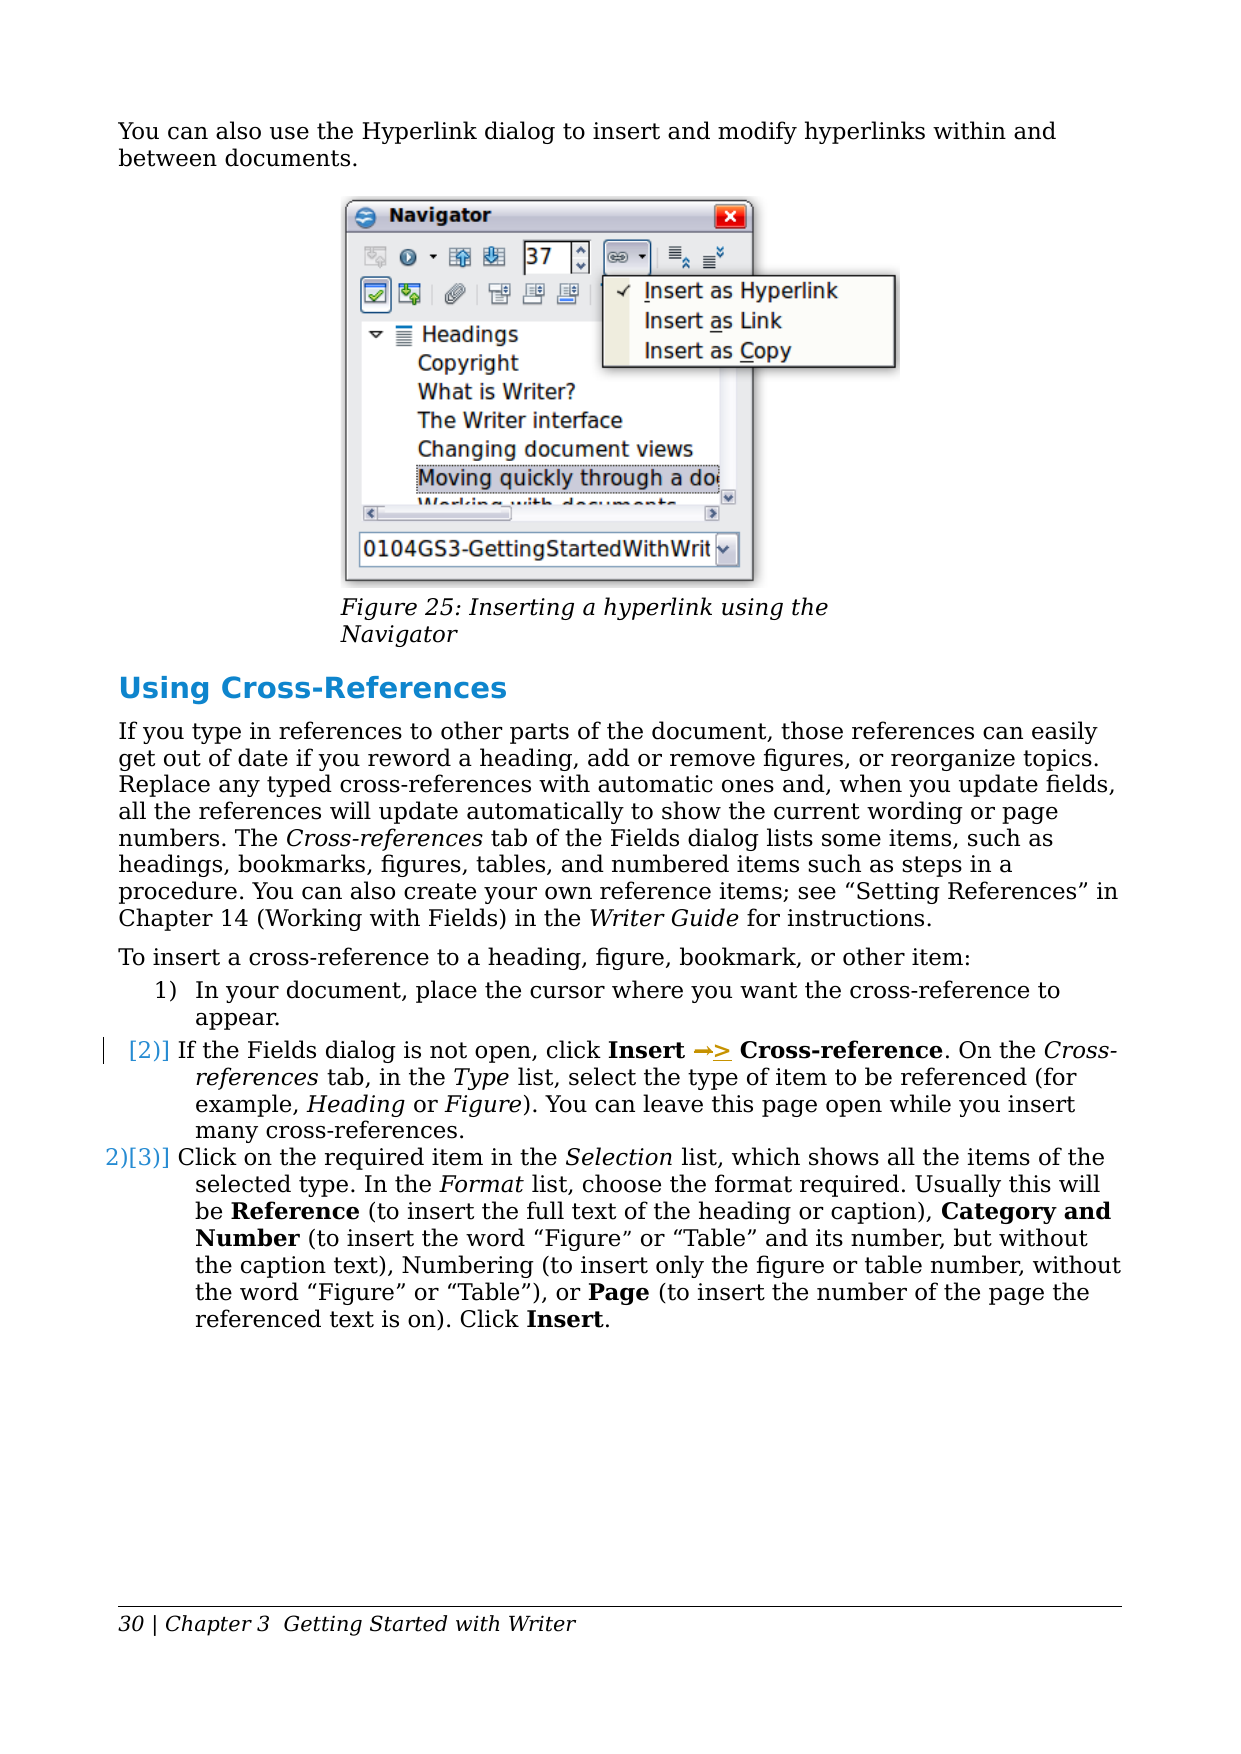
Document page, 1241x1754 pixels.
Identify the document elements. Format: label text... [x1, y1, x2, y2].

list In your document, place the cursor where you want the cross-reference to appear. [177, 977, 1122, 1031]
text If you type in references to other parts of the document, those references can easily get out of date if you reword a heading, add or remove figures, or reorganize topics. Replace any typed cross-references with automatic ones and, when you update fields, all the references will update automatically to show the current wording or page numbers. The Cross-references tab of the Fields dialog lists some items, such as headings, bookmarks, figures, tables, and numbered items such as steps in a procedure. You can also create your own reference items; see “Setting References” in Chapter 14 (Working with Fields) in the Writer Guide for instructions. [118, 718, 1122, 932]
text You can also use the Hyperlink dialog to insert and modify hyperlinks within and between documents. [118, 118, 1122, 171]
picture [340, 196, 900, 588]
list To insert a cross-reference to a heading, figure, bookmark, or other item: [118, 944, 1122, 971]
subtitle Using Cross-References [118, 672, 1122, 706]
text Figure 25: Inserting a hyperlink using the Navigator [341, 594, 900, 648]
list If the Fields dialog is not open, click Insert > Cross-reference. On the Cross-references tab, in the Type list, select the type of item to be referenced (for example, Heading or Figure). You can leave this page open while you insert many cross-references. [177, 1037, 1122, 1144]
list Click on the required item in the Selection list, which shows all the items of the selected type. In the Format list, choose the format required. Usually this will be Reference (to insert the full text of the heading or caption), Category and Number (to insert the word “Figure” or “Table” and its number, but without the caption text), Numbering (to insert only the figure or table number, without the word “Figure” or “Table”), or Page (to insert the number of the page the referenced text is on). Click Insert. [177, 1144, 1122, 1333]
